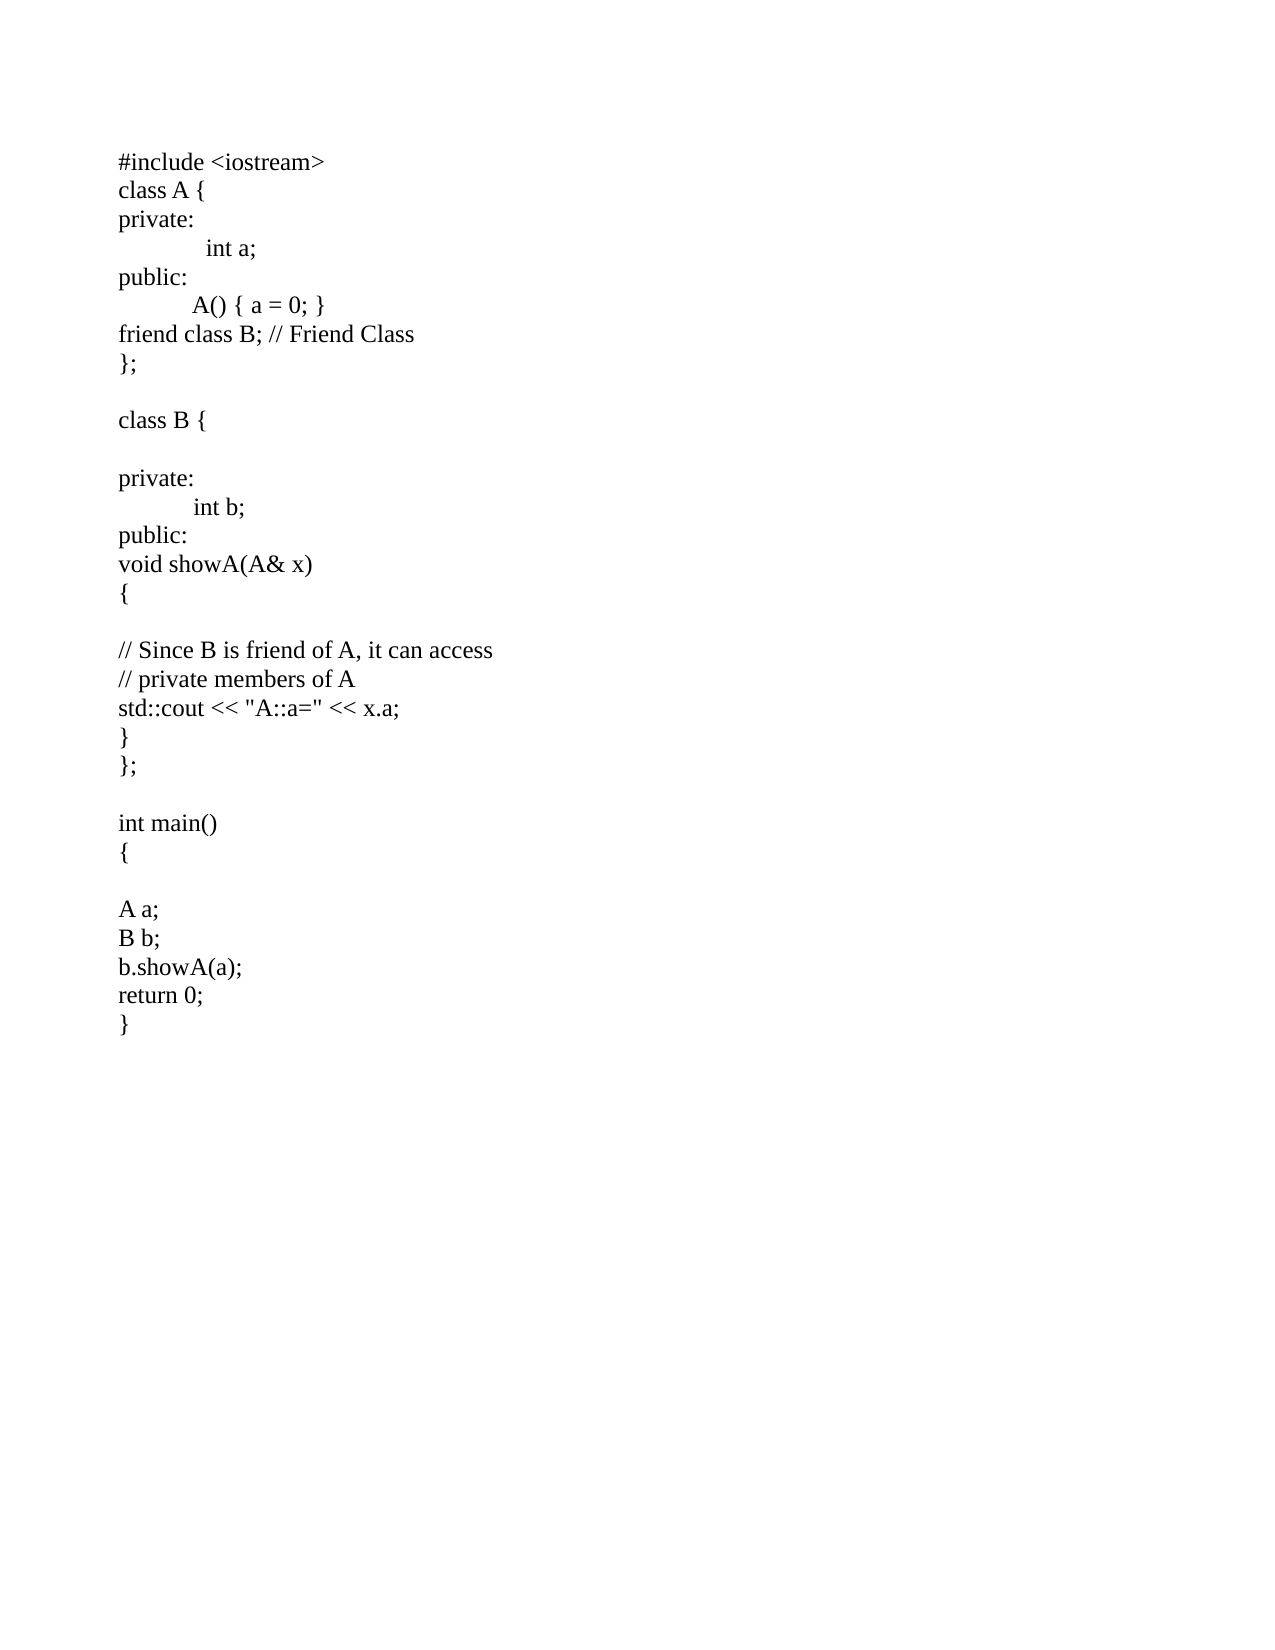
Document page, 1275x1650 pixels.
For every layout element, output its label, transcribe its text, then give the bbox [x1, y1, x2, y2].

text friend class B; // Friend Class [118, 319, 1157, 348]
text }; [118, 751, 1157, 779]
text A a; [118, 894, 1157, 923]
text // Since B is friend of A, it can access [118, 636, 1157, 664]
text class A { [118, 176, 1157, 204]
text std::cout << "A::a=" << x.a; [118, 693, 1157, 722]
text B b; [118, 923, 1157, 952]
text int main() [118, 808, 1157, 837]
text // private members of A [118, 664, 1157, 693]
text } [118, 722, 1157, 751]
text void showA(A& x) [118, 549, 1157, 578]
text { [118, 837, 1157, 866]
text int b; [118, 492, 1157, 521]
text A() { a = 0; } [118, 291, 1157, 319]
text private: [118, 463, 1157, 492]
text class B { [118, 406, 1157, 434]
text public: [118, 521, 1157, 549]
text #include <iostream> [118, 147, 1157, 176]
text return 0; [118, 981, 1157, 1009]
text public: [118, 262, 1157, 291]
text }; [118, 348, 1157, 377]
text b.showA(a); [118, 952, 1157, 981]
text int a; [118, 233, 1157, 262]
text private: [118, 204, 1157, 233]
text } [118, 1009, 1157, 1038]
text { [118, 578, 1157, 607]
